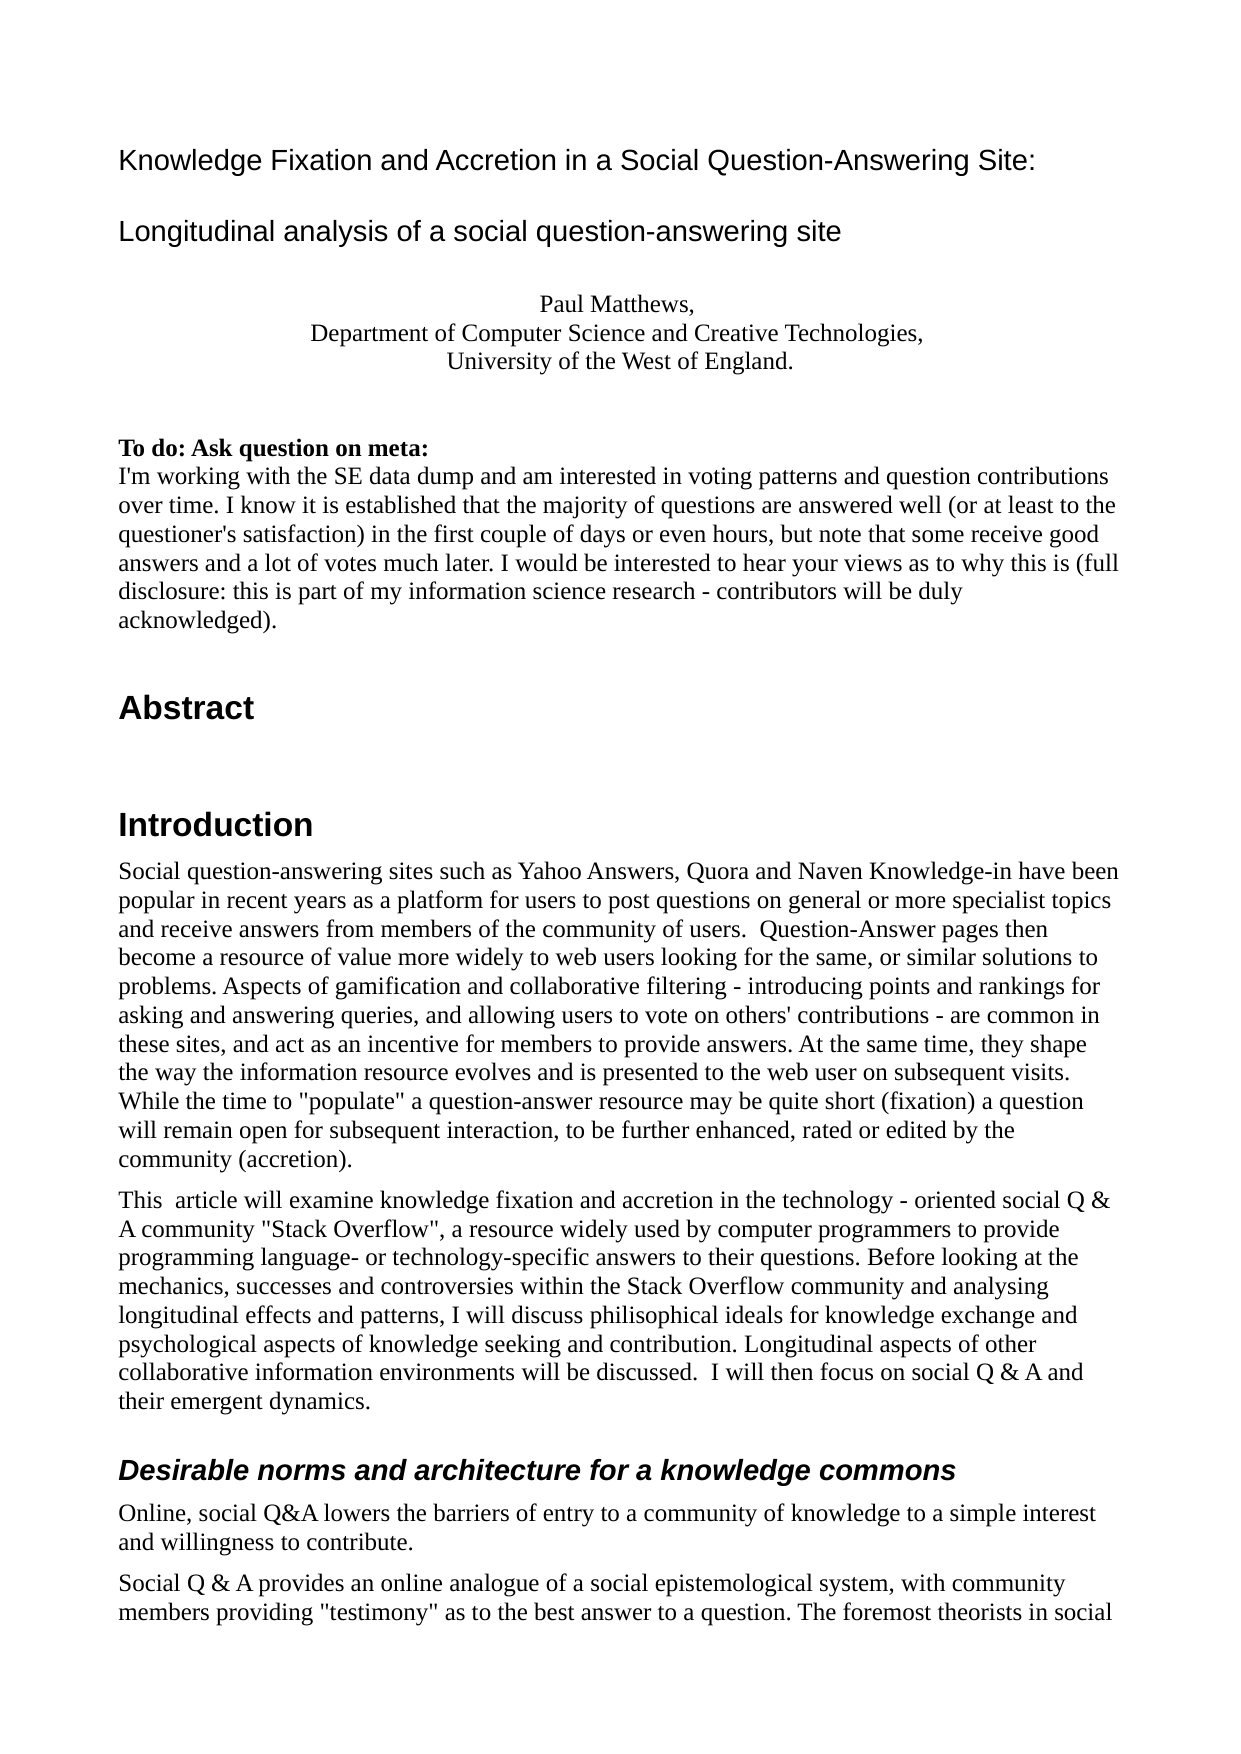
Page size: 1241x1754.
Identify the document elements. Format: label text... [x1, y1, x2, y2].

subtitle Desirable norms and architecture for a knowledge commons [118, 1452, 1122, 1486]
text Online, social Q&A lowers the barriers of entry to a community of knowledge to a simple interest and willingness to contribute. [118, 1498, 1122, 1556]
text Social Q & A provides an online analogue of a social epistemological system, with community members providing "testimony" as to the best answer to a question. The foremost theorists in social [118, 1568, 1122, 1626]
subtitle Knowledge Fixation and Accretion in a Social Question-Answering Site: [118, 143, 1122, 177]
subtitle Introduction [118, 805, 1122, 844]
subtitle Abstract [118, 688, 1122, 726]
text To do: Ask question on meta: [118, 433, 1122, 461]
text Social question-answering sites such as Yahoo Answers, Quora and Naven Knowledge-in have been popular in recent years as a platform for users to post questions on general or more specialist topics and receive answers from members of the community of users. Question-Answer pages then become a resource of value more widely to web users looking for the same, or similar solutions to problems. Aspects of gamification and collaborative filtering - introducing points and rankings for asking and answering queries, and allowing users to vote on others' contributions - are common in these sites, and act as an incentive for members to provide answers. At the same time, they shape the way the information resource evolves and is presented to the web user on subsequent visits. While the time to "populate" a question-answer resource may be quite short (fixation) a question will remain open for subsequent interaction, to be further enhanced, rated or edited by the community (accretion). [118, 856, 1122, 1172]
text Paul Matthews, [118, 289, 1122, 318]
text This article will examine knowledge fixation and accretion in the technology - oriented social Q & A community "Stack Overflow", a resource widely used by computer programmers to provide programming language- or technology-specific answers to their questions. Before looking at the mechanics, successes and controversies within the Stack Overflow community and analysing longitudinal effects and patterns, I will discuss philisophical ideals for knowledge exchange and psychological aspects of knowledge seeking and contribution. Longitudinal aspects of other collaborative information environments will be discussed. I will then focus on social Q & A and their emergent dynamics. [118, 1185, 1122, 1415]
text University of the West of England. [118, 346, 1122, 375]
text Department of Computer Science and Creative Technologies, [118, 318, 1122, 346]
subtitle Longitudinal analysis of a social question-answering site [118, 214, 1122, 248]
text I'm working with the SE data dump and am interested in voting patterns and question contributions over time. I know it is established that the majority of questions are answered well (or at least to the questioner's satisfaction) in the first couple of days or even hours, but note that some receive good answers and a lot of votes much later. I would be interested to hear your views as to why this is (full disclosure: this is part of my information science research - contributors will be duly acknowledged). [118, 461, 1122, 634]
